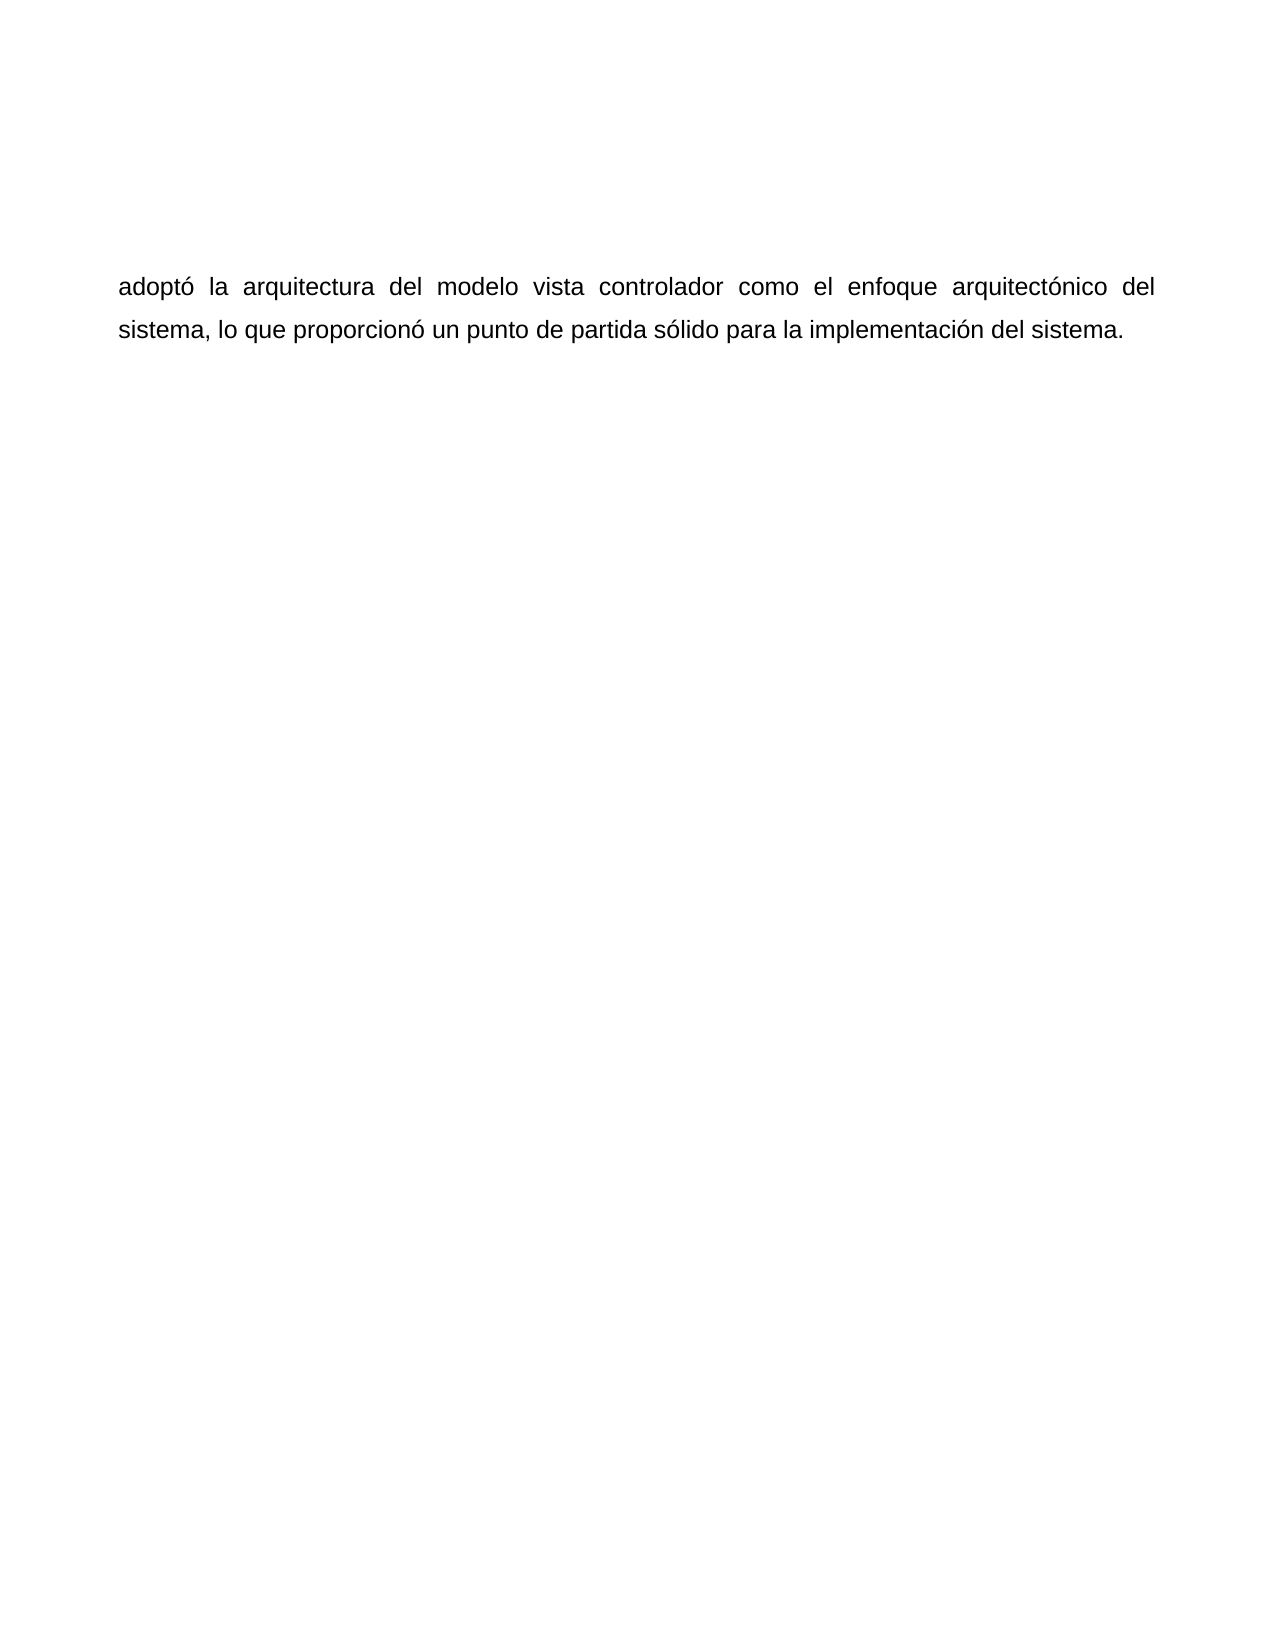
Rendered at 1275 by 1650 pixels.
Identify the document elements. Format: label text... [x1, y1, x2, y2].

text adoptó la arquitectura del modelo vista controlador como el enfoque arquitectónico del sistema, lo que proporcionó un punto de partida sólido para la implementación del sistema. [118, 271, 1157, 343]
